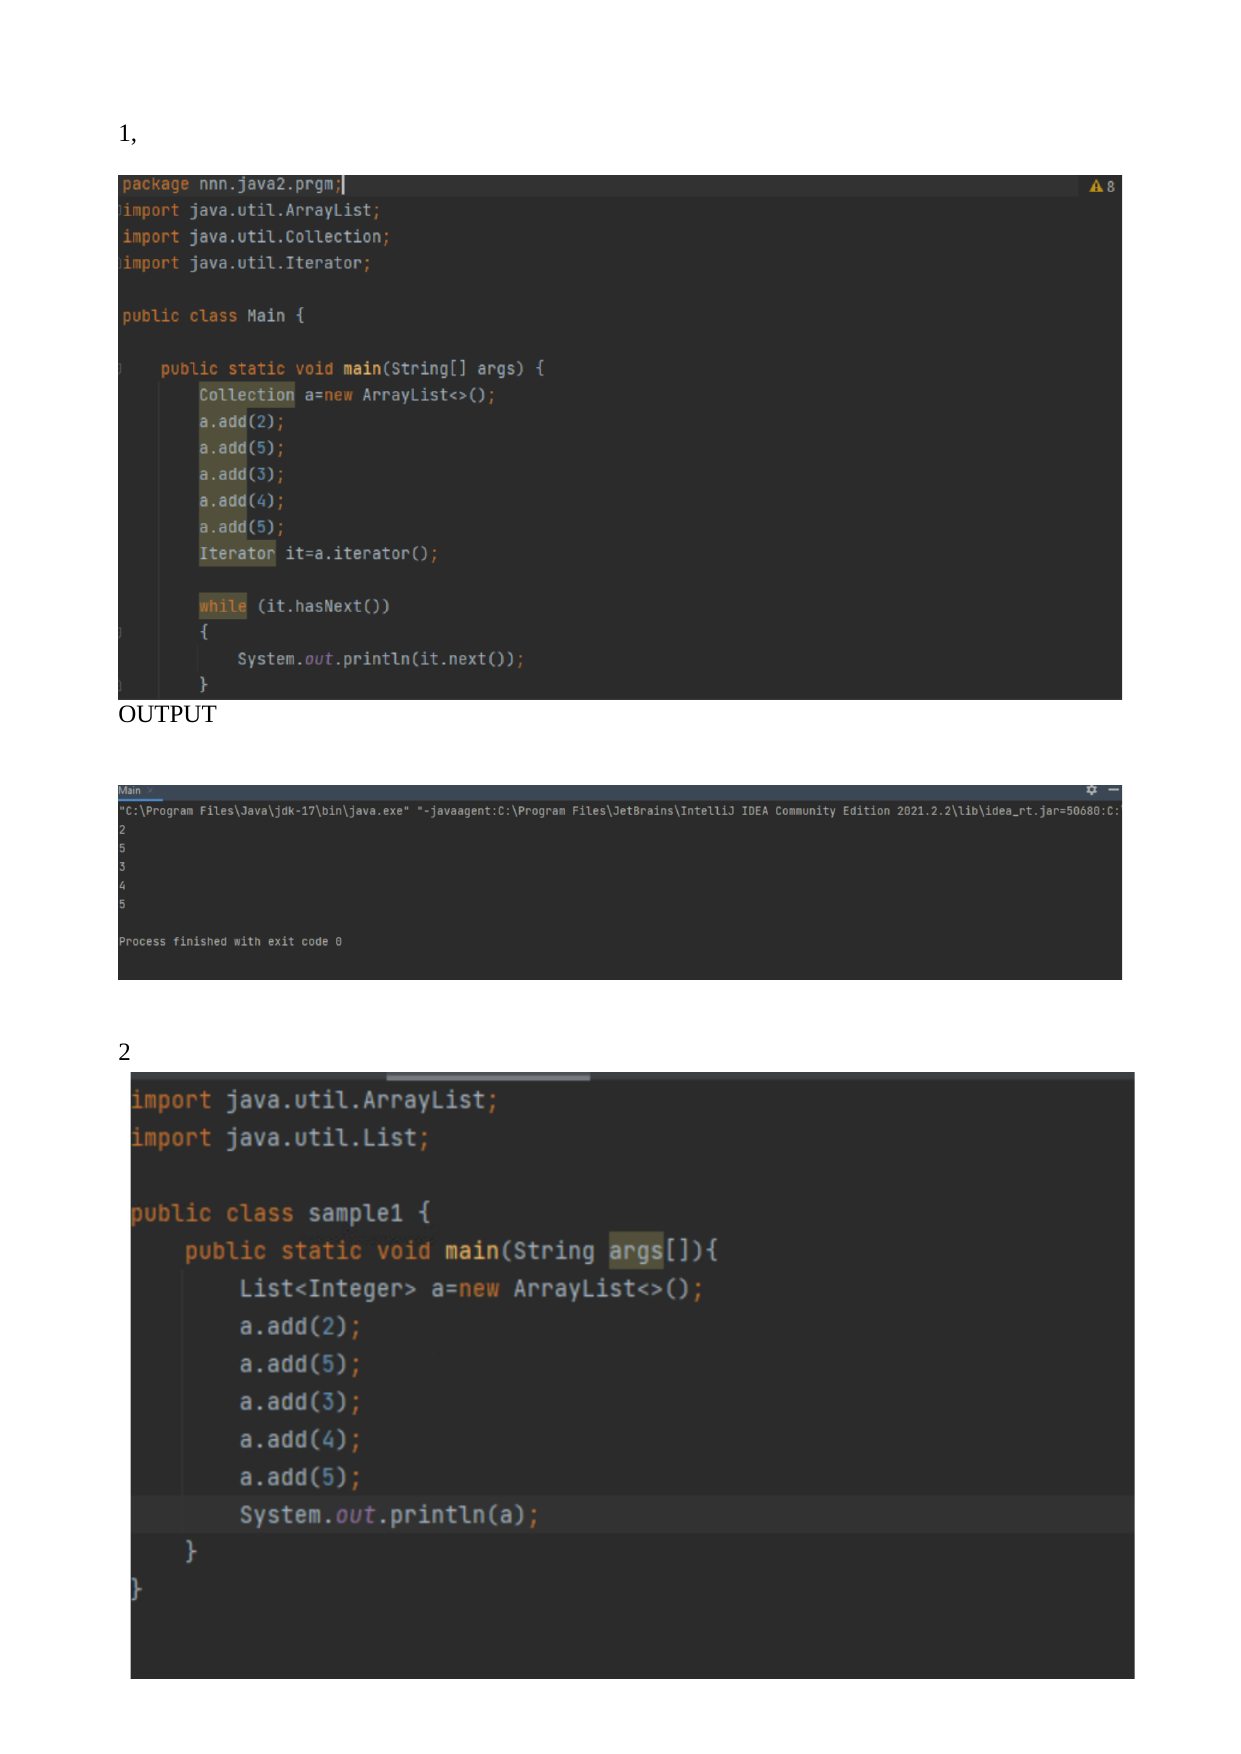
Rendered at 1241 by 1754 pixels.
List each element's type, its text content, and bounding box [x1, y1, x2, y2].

text 1, [118, 118, 1122, 147]
text 2 [118, 1037, 1122, 1066]
picture [118, 785, 1123, 980]
picture [118, 175, 1123, 700]
picture [130, 1072, 1135, 1679]
text OUTPUT [118, 700, 1122, 728]
